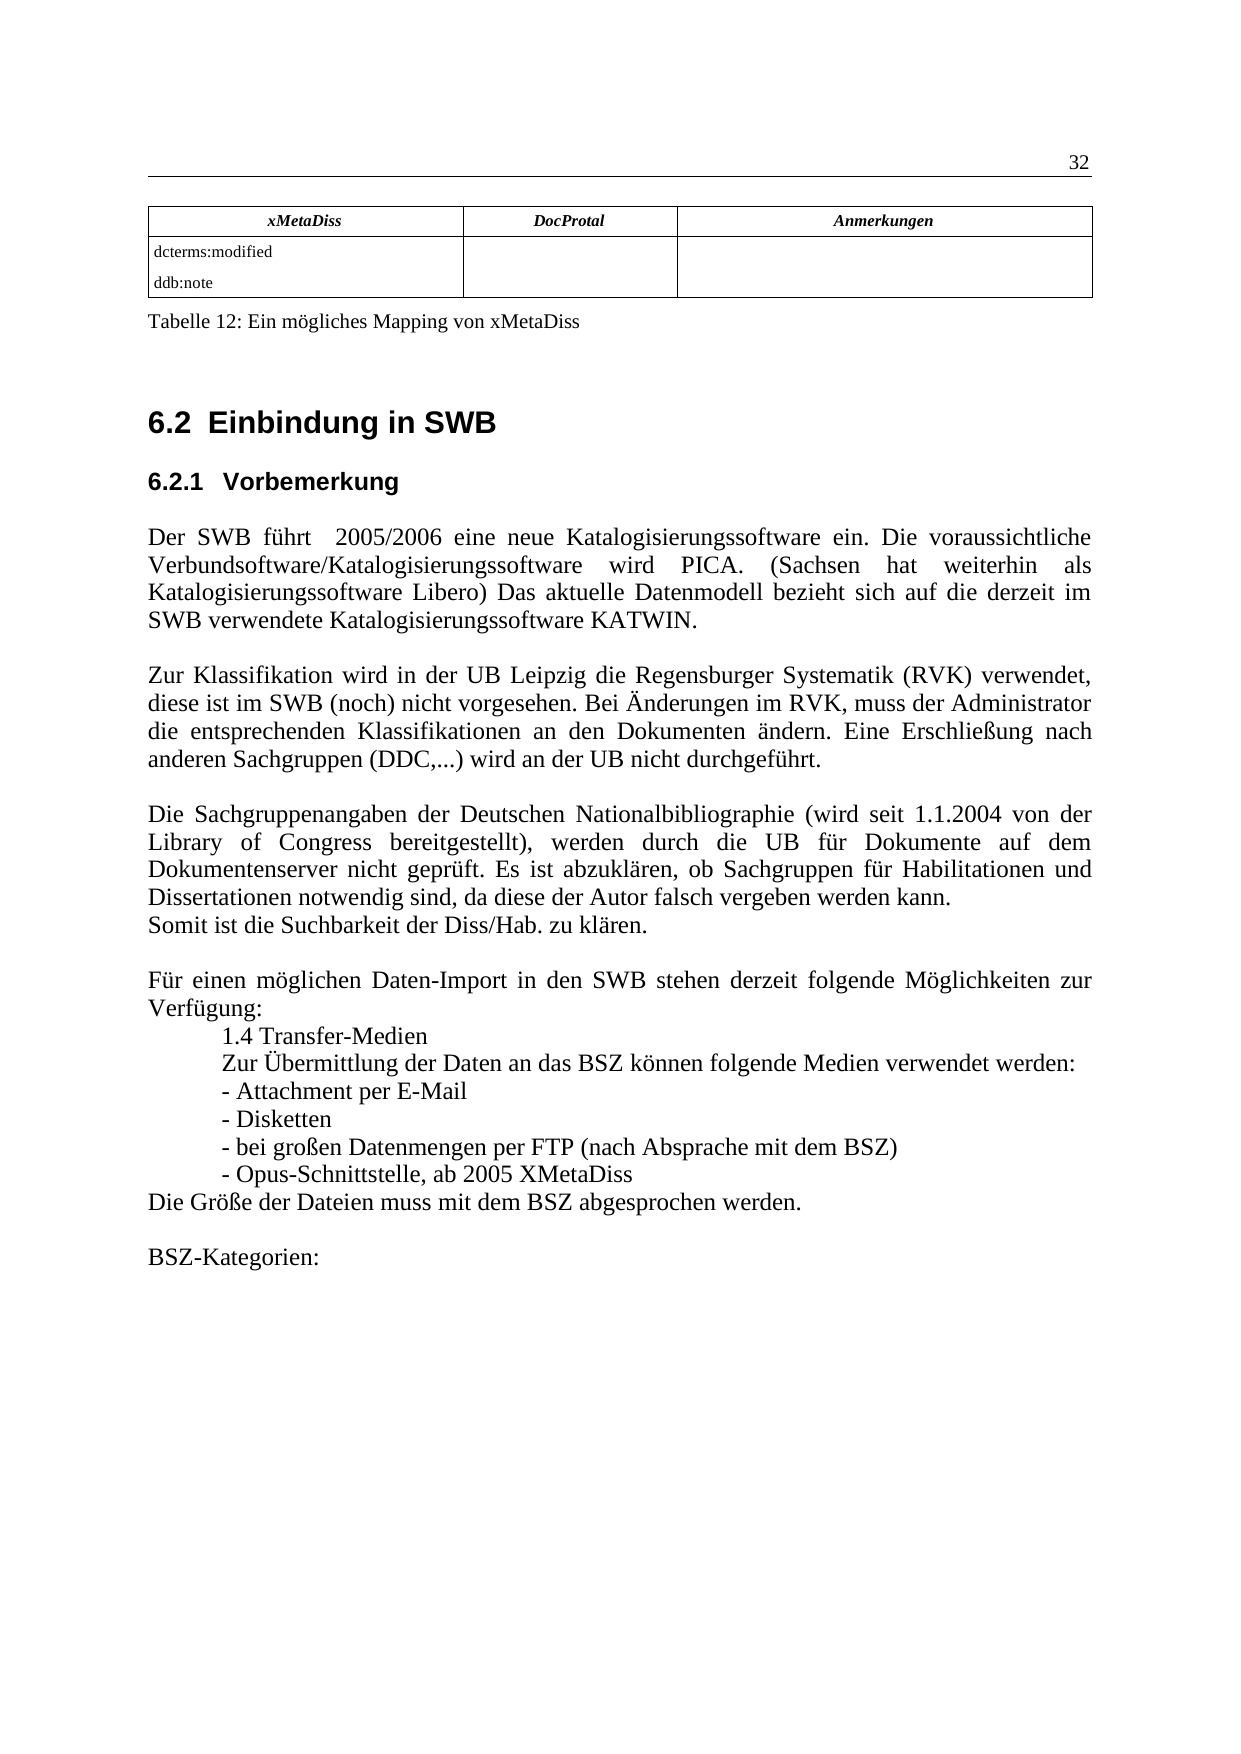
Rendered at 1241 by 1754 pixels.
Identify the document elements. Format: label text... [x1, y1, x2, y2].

text - bei großen Datenmengen per FTP (nach Absprache mit dem BSZ) [148, 1133, 1092, 1160]
text Zur Klassifikation wird in der UB Leipzig die Regensburger Systematik (RVK) verwendet, diese ist im SWB (noch) nicht vorgesehen. Bei Änderungen im RVK, muss der Administrator die entsprechenden Klassifikationen an den Dokumenten ändern. Eine Erschließung nach anderen Sachgruppen (DDC,...) wird an der UB nicht durchgeführt. [148, 662, 1092, 772]
text - Attachment per E-Mail [148, 1077, 1092, 1105]
subtitle Vorbemerkung [148, 467, 1092, 495]
text Der SWB führt 2005/2006 eine neue Katalogisierungssoftware ein. Die voraussichtliche Verbundsoftware/Katalogisierungssoftware wird PICA. (Sachsen hat weiterhin als Katalogisierungssoftware Libero) Das aktuelle Datenmodell bezieht sich auf die derzeit im SWB verwendete Katalogisierungssoftware KATWIN. [148, 523, 1092, 634]
text Die Größe der Dateien muss mit dem BSZ abgesprochen werden. [148, 1188, 1092, 1216]
table_header Anmerkungen [678, 207, 1092, 236]
text - Disketten [148, 1105, 1092, 1133]
subtitle Einbindung in SWB [148, 405, 1092, 440]
table_cell [464, 237, 677, 297]
text Für einen möglichen Daten-Import in den SWB stehen derzeit folgende Möglichkeiten zur Verfügung: [148, 966, 1092, 1022]
text Die Sachgruppenangaben der Deutschen Nationalbibliographie (wird seit 1.1.2004 von der Library of Congress bereitgestellt), werden durch die UB für Dokumente auf dem Dokumentenserver nicht geprüft. Es ist abzuklären, ob Sachgruppen für Habilitationen und Dissertationen notwendig sind, da diese der Autor falsch vergeben werden kann. [148, 800, 1092, 911]
text BSZ-Kategorien: [148, 1243, 1092, 1271]
text Tabelle 12: Ein mögliches Mapping von xMetaDiss [148, 310, 1092, 333]
table_header DocProtal [464, 207, 677, 236]
text Zur Übermittlung der Daten an das BSZ können folgende Medien verwendet werden: [148, 1049, 1092, 1077]
text 1.4 Transfer-Medien [148, 1022, 1092, 1049]
table_cell [678, 237, 1092, 297]
table_cell dcterms:modified ddb:note [149, 237, 463, 297]
text Somit ist die Suchbarkeit der Diss/Hab. zu klären. [148, 911, 1092, 939]
text - Opus-Schnittstelle, ab 2005 XMetaDiss [148, 1160, 1092, 1188]
table_header xMetaDiss [149, 207, 463, 236]
